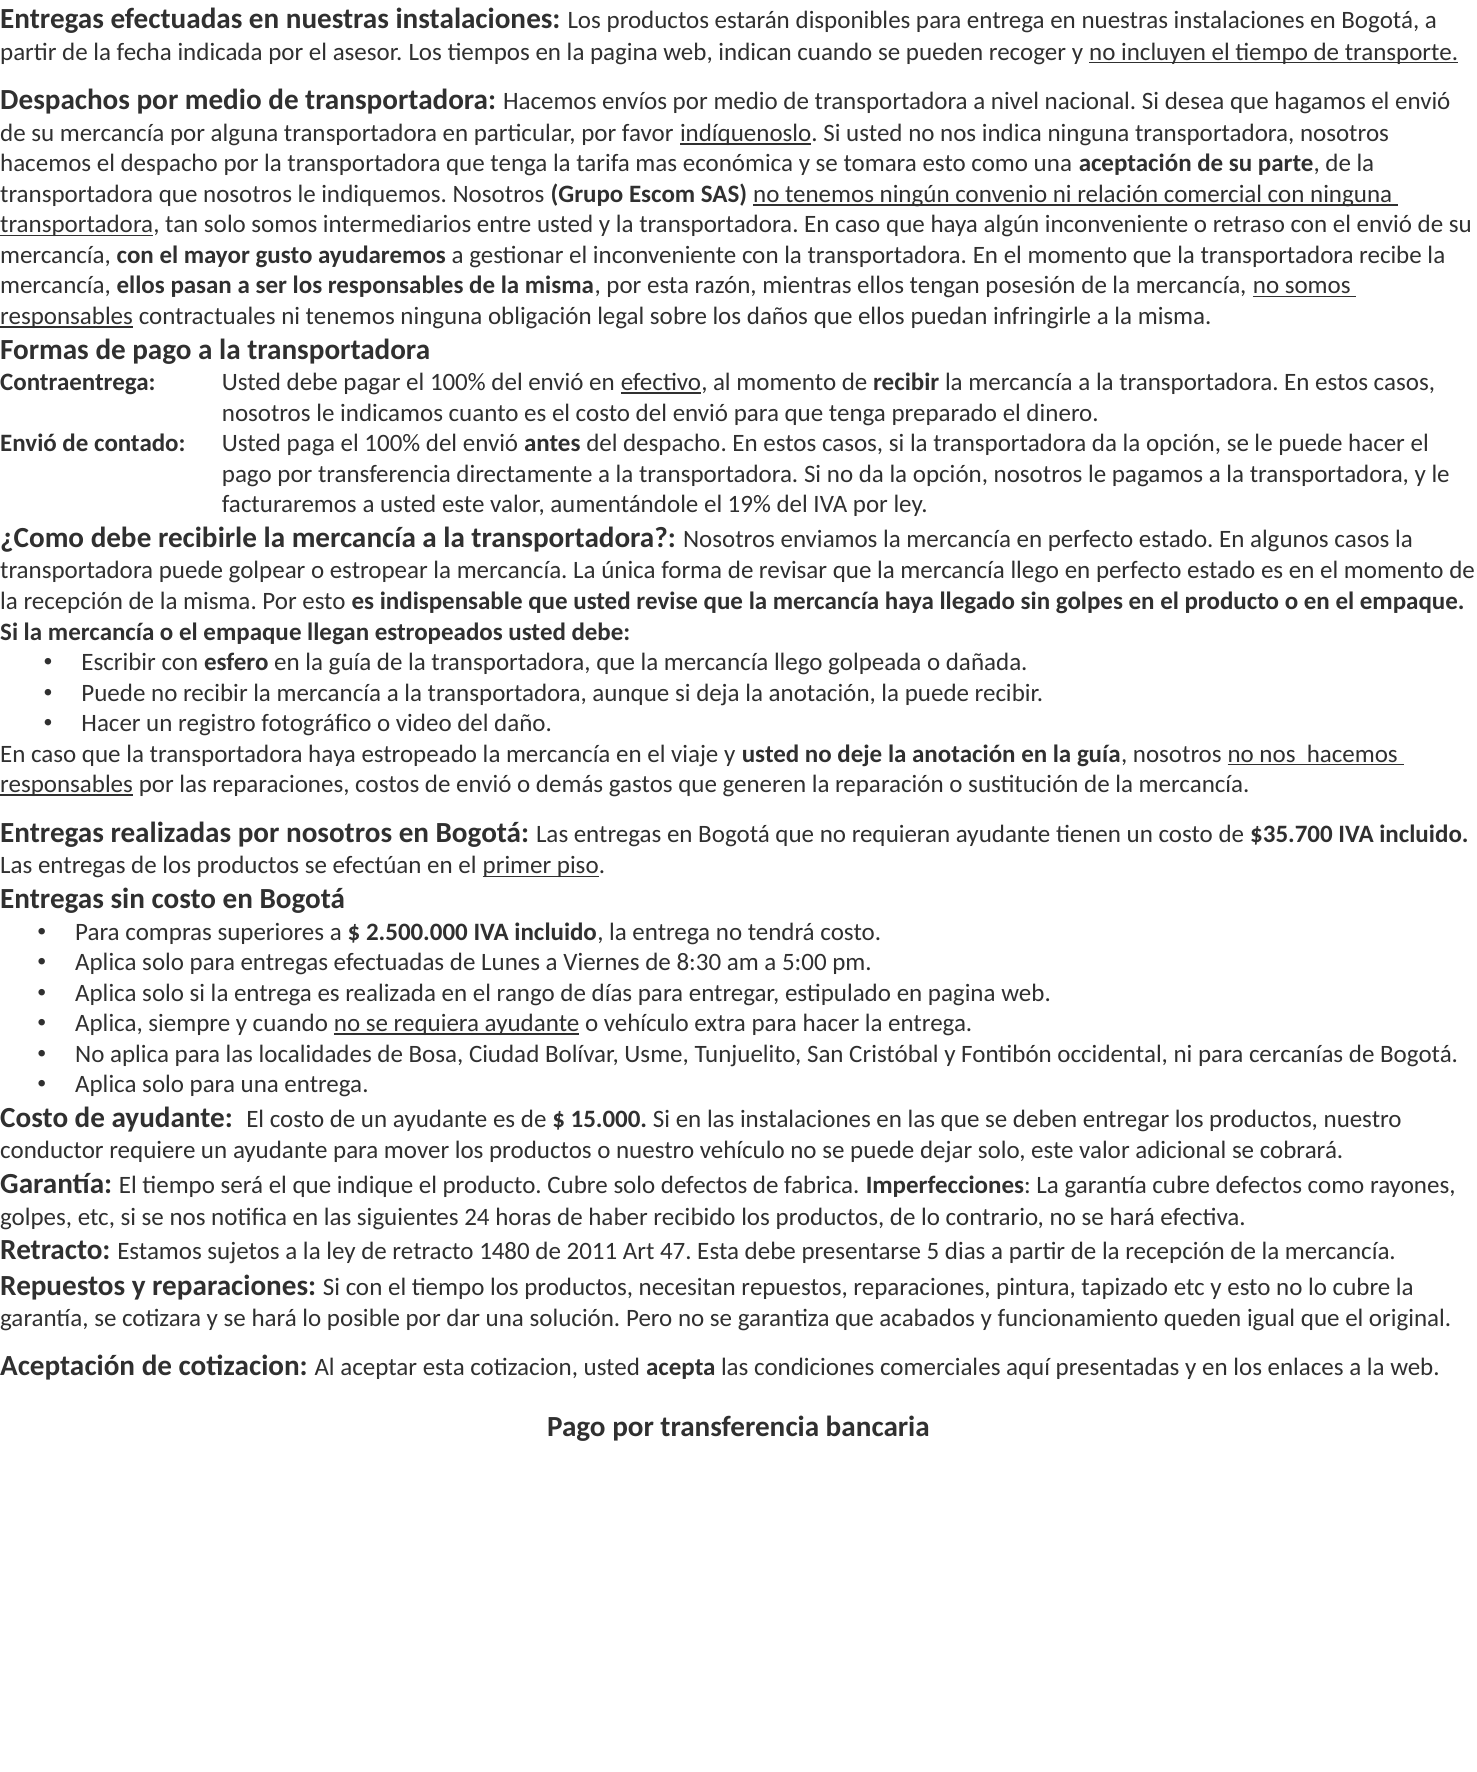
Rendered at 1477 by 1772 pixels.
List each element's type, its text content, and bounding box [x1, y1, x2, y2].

text Entregas efectuadas en nuestras instalaciones: Los productos estarán disponibles para entrega en nuestras instalaciones en Bogotá, a partir de la fecha indicada por el asesor. Los tiempos en la pagina web, indican cuando se pueden recoger y no incluyen el tiempo de transporte. [0, 0, 1476, 66]
text Entregas realizadas por nosotros en Bogotá: Las entregas en Bogotá que no requieran ayudante tienen un costo de $35.700 IVA incluido. Las entregas de los productos se efectúan en el primer piso. [0, 814, 1476, 880]
list Hacer un registro fotográfico o video del daño. [44, 707, 1476, 738]
text Envió de contado: Usted paga el 100% del envió antes del despacho. En estos casos, si la transportadora da la opción, se le puede hacer el pago por transferencia directamente a la transportadora. Si no da la opción, nosotros le pagamos a la transportadora, y le facturaremos a usted este valor, aumentándole el 19% del IVA por ley. [0, 427, 1476, 519]
list Para compras superiores a $ 2.500.000 IVA incluido, la entrega no tendrá costo. [37, 916, 1476, 946]
list Puede no recibir la mercancía a la transportadora, aunque si deja la anotación, la puede recibir. [44, 677, 1476, 707]
text ¿Como debe recibirle la mercancía a la transportadora?: Nosotros enviamos la mercancía en perfecto estado. En algunos casos la transportadora puede golpear o estropear la mercancía. La única forma de revisar que la mercancía llego en perfecto estado es en el momento de la recepción de la misma. Por esto es indispensable que usted revise que la mercancía haya llegado sin golpes en el producto o en el empaque. [0, 519, 1476, 616]
list Aplica solo para una entrega. [37, 1068, 1476, 1099]
text Costo de ayudante: El costo de un ayudante es de $ 15.000. Si en las instalaciones en las que se deben entregar los productos, nuestro conductor requiere un ayudante para mover los productos o nuestro vehículo no se puede dejar solo, este valor adicional se cobrará. [0, 1099, 1476, 1165]
text Pago por transferencia bancaria [0, 1408, 1476, 1444]
text Entregas sin costo en Bogotá [0, 880, 1476, 916]
text Contraentrega: Usted debe pagar el 100% del envió en efectivo, al momento de recibir la mercancía a la transportadora. En estos casos, nosotros le indicamos cuanto es el costo del envió para que tenga preparado el dinero. [0, 366, 1476, 427]
text Si la mercancía o el empaque llegan estropeados usted debe: [0, 616, 1476, 646]
list Escribir con esfero en la guía de la transportadora, que la mercancía llego golpeada o dañada. [44, 646, 1476, 677]
list Aplica, siempre y cuando no se requiera ayudante o vehículo extra para hacer la entrega. [37, 1007, 1476, 1038]
text Repuestos y reparaciones: Si con el tiempo los productos, necesitan repuestos, reparaciones, pintura, tapizado etc y esto no lo cubre la garantía, se cotizara y se hará lo posible por dar una solución. Pero no se garantiza que acabados y funcionamiento queden igual que el original. [0, 1267, 1476, 1333]
text En caso que la transportadora haya estropeado la mercancía en el viaje y usted no deje la anotación en la guía, nosotros no nos hacemos responsables por las reparaciones, costos de envió o demás gastos que generen la reparación o sustitución de la mercancía. [0, 738, 1476, 799]
list Aplica solo para entregas efectuadas de Lunes a Viernes de 8:30 am a 5:00 pm. [37, 946, 1476, 977]
list Aplica solo si la entrega es realizada en el rango de días para entregar, estipulado en pagina web. [37, 977, 1476, 1007]
list No aplica para las localidades de Bosa, Ciudad Bolívar, Usme, Tunjuelito, San Cristóbal y Fontibón occidental, ni para cercanías de Bogotá. [37, 1038, 1476, 1068]
text Formas de pago a la transportadora [0, 331, 1476, 366]
text Garantía: El tiempo será el que indique el producto. Cubre solo defectos de fabrica. Imperfecciones: La garantía cubre defectos como rayones, golpes, etc, si se nos notifica en las siguientes 24 horas de haber recibido los productos, de lo contrario, no se hará efectiva. [0, 1165, 1476, 1231]
text Aceptación de cotizacion: Al aceptar esta cotizacion, usted acepta las condiciones comerciales aquí presentadas y en los enlaces a la web. [0, 1347, 1476, 1383]
text Despachos por medio de transportadora: Hacemos envíos por medio de transportadora a nivel nacional. Si desea que hagamos el envió de su mercancía por alguna transportadora en particular, por favor indíquenoslo. Si usted no nos indica ninguna transportadora, nosotros hacemos el despacho por la transportadora que tenga la tarifa mas económica y se tomara esto como una aceptación de su parte, de la transportadora que nosotros le indiquemos. Nosotros (Grupo Escom SAS) no tenemos ningún convenio ni relación comercial con ninguna transportadora, tan solo somos intermediarios entre usted y la transportadora. En caso que haya algún inconveniente o retraso con el envió de su mercancía, con el mayor gusto ayudaremos a gestionar el inconveniente con la transportadora. En el momento que la transportadora recibe la mercancía, ellos pasan a ser los responsables de la misma, por esta razón, mientras ellos tengan posesión de la mercancía, no somos responsables contractuales ni tenemos ninguna obligación legal sobre los daños que ellos puedan infringirle a la misma. [0, 81, 1476, 331]
text Retracto: Estamos sujetos a la ley de retracto 1480 de 2011 Art 47. Esta debe presentarse 5 dias a partir de la recepción de la mercancía. [0, 1231, 1476, 1267]
